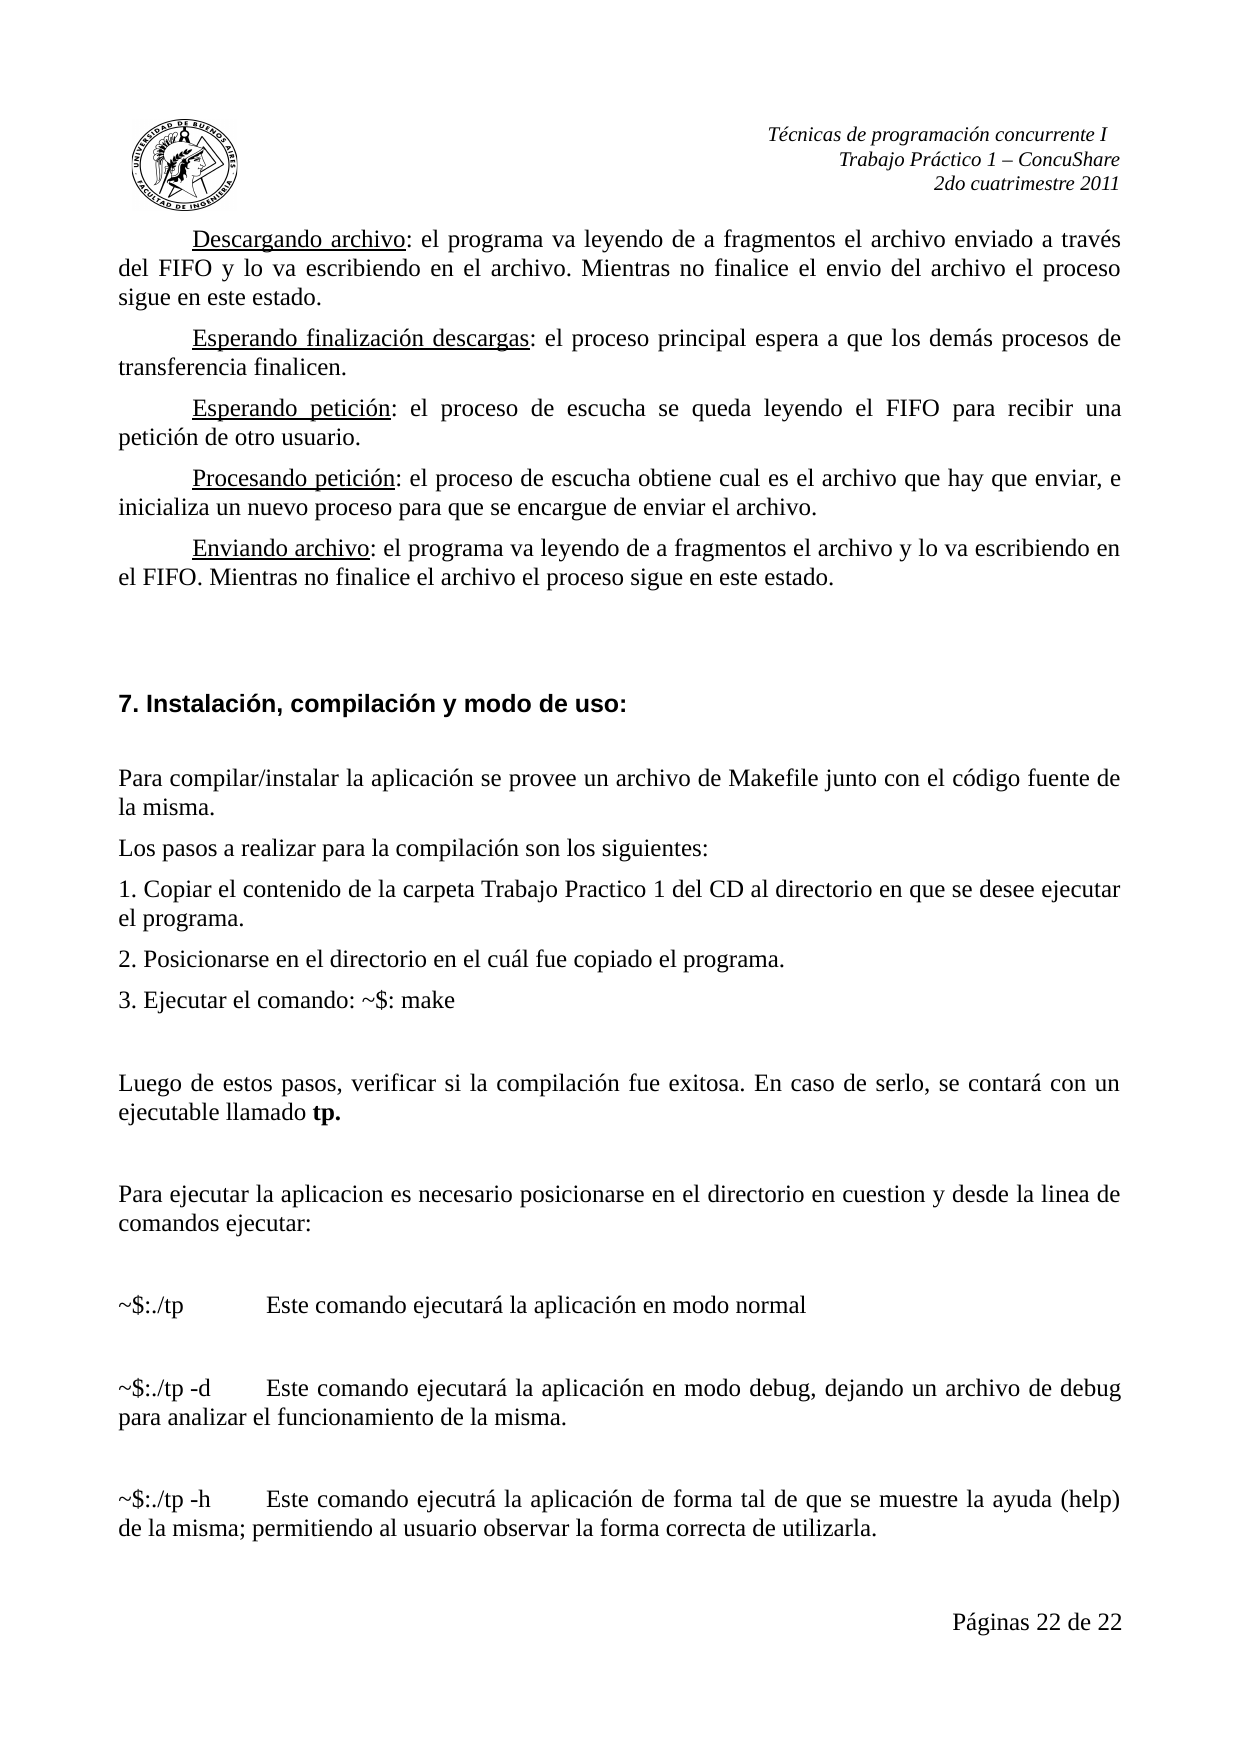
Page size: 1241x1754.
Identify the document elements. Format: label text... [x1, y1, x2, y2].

text 1. Copiar el contenido de la carpeta Trabajo Practico 1 del CD al directorio en que se desee ejecutar el programa. [118, 874, 1122, 932]
text Enviando archivo: el programa va leyendo de a fragmentos el archivo y lo va escribiendo en el FIFO. Mientras no finalice el archivo el proceso sigue en este estado. [118, 533, 1122, 591]
text ~$:./tp Este comando ejecutará la aplicación en modo normal [118, 1291, 1122, 1319]
text ~$:./tp -h Este comando ejecutrá la aplicación de forma tal de que se muestre la ayuda (help) de la misma; permitiendo al usuario observar la forma correcta de utilizarla. [118, 1484, 1122, 1542]
text 2. Posicionarse en el directorio en el cuál fue copiado el programa. [118, 944, 1122, 973]
text 3. Ejecutar el comando: ~$: make [118, 986, 1122, 1014]
text Descargando archivo: el programa va leyendo de a fragmentos el archivo enviado a través del FIFO y lo va escribiendo en el archivo. Mientras no finalice el envio del archivo el proceso sigue en este estado. [118, 224, 1122, 311]
text Esperando petición: el proceso de escucha se queda leyendo el FIFO para recibir una petición de otro usuario. [118, 393, 1122, 451]
text Luego de estos pasos, verificar si la compilación fue exitosa. En caso de serlo, se contará con un ejecutable llamado tp. [118, 1068, 1122, 1126]
text Para compilar/instalar la aplicación se provee un archivo de Makefile junto con el código fuente de la misma. [118, 763, 1122, 821]
text Esperando finalización descargas: el proceso principal espera a que los demás procesos de transferencia finalicen. [118, 323, 1122, 381]
text Procesando petición: el proceso de escucha obtiene cual es el archivo que hay que enviar, e inicializa un nuevo proceso para que se encargue de enviar el archivo. [118, 463, 1122, 521]
text Los pasos a realizar para la compilación son los siguientes: [118, 833, 1122, 862]
subtitle 7. Instalación, compilación y modo de uso: [118, 689, 1122, 718]
text Para ejecutar la aplicacion es necesario posicionarse en el directorio en cuestion y desde la linea de comandos ejecutar: [118, 1179, 1122, 1237]
text ~$:./tp -d Este comando ejecutará la aplicación en modo debug, dejando un archivo de debug para analizar el funcionamiento de la misma. [118, 1373, 1122, 1431]
picture [131, 119, 238, 211]
